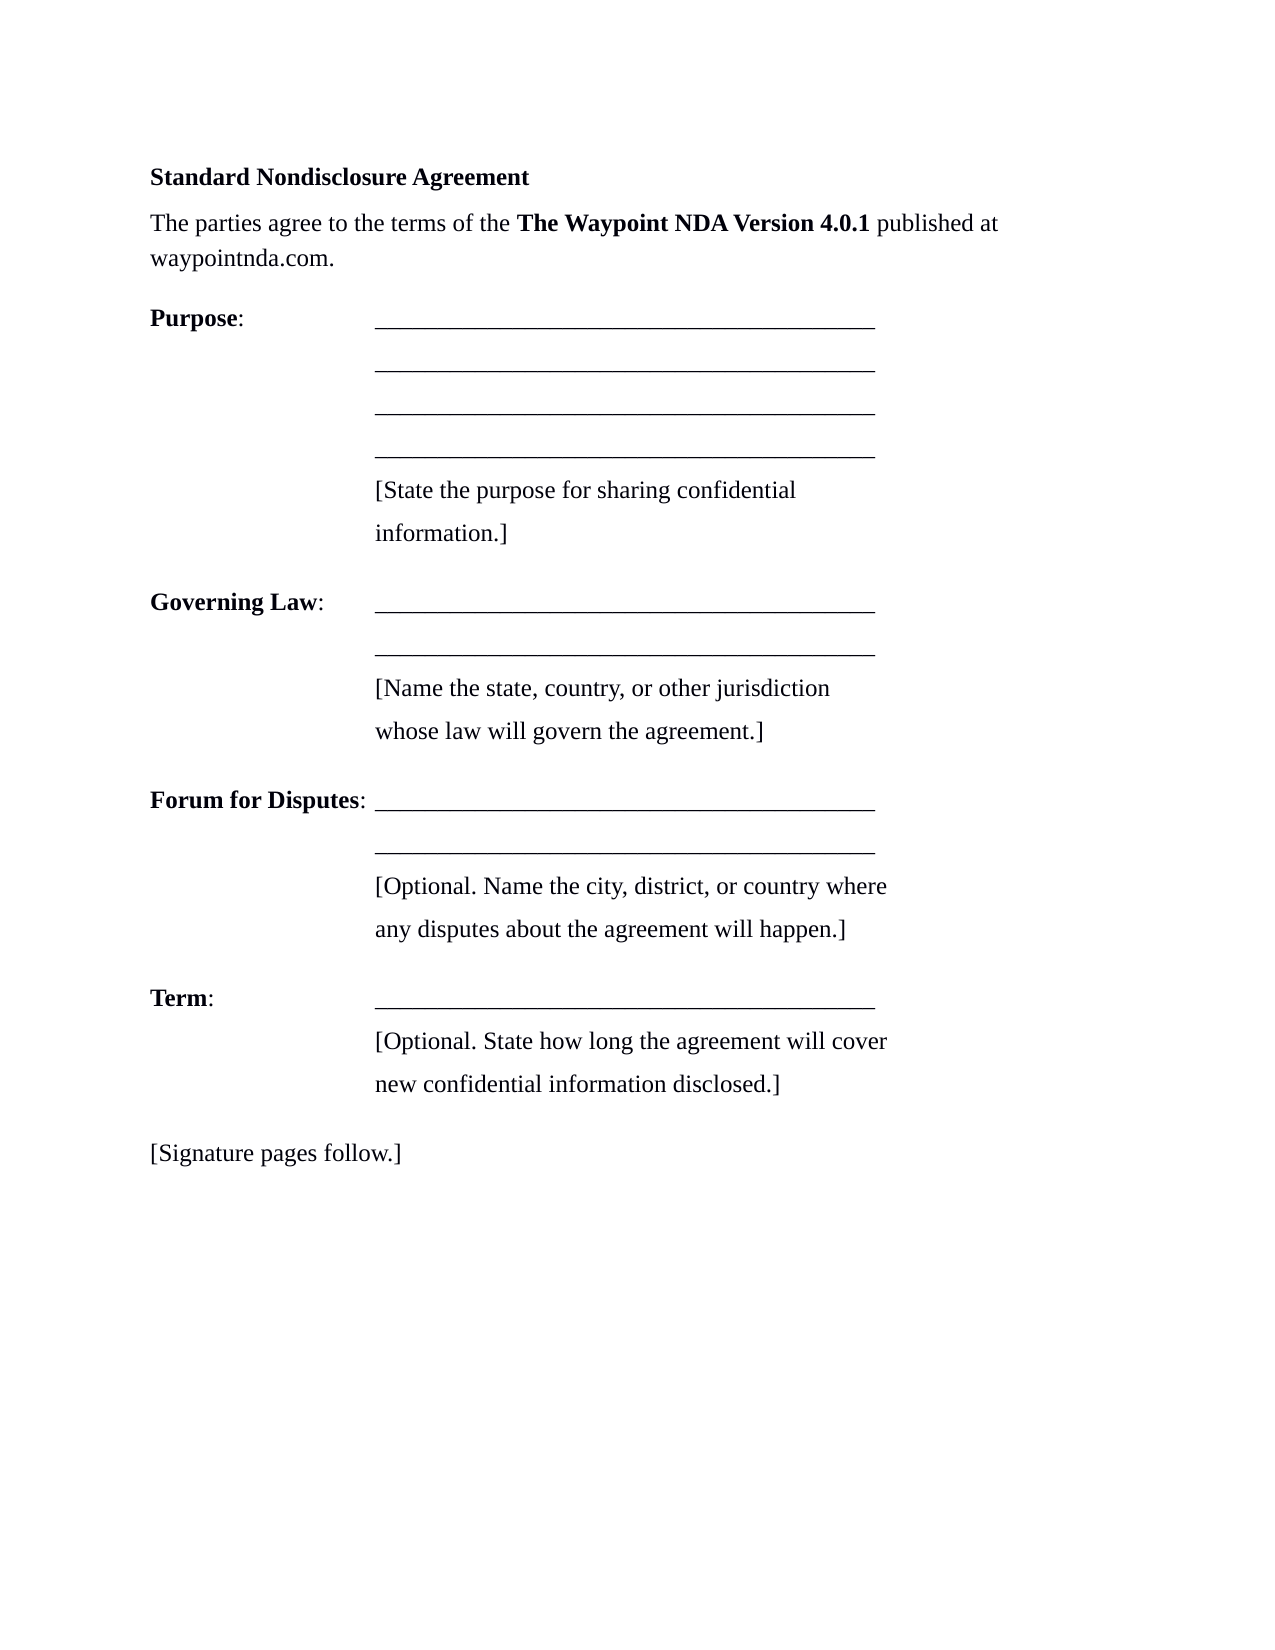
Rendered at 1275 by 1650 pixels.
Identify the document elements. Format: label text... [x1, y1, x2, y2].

text Governing Law: ________________________________________ ________________________________________ [Name the state, country, or other jurisdiction whose law will govern the agreement.] [150, 587, 900, 745]
text Purpose: ________________________________________ ________________________________________ ________________________________________ ________________________________________ [State the purpose for sharing confidential information.] [150, 303, 900, 547]
text The parties agree to the terms of the The Waypoint NDA Version 4.0.1 published at waypointnda.com. [150, 208, 1125, 272]
text Term: ________________________________________ [Optional. State how long the agreement will cover new confidential information disclosed.] [150, 983, 900, 1098]
text Forum for Disputes: ________________________________________ ________________________________________ [Optional. Name the city, district, or country where any disputes about the agreement will happen.] [150, 785, 900, 943]
text [Signature pages follow.] [150, 1138, 1125, 1166]
text Standard Nondisclosure Agreement [150, 162, 1125, 191]
